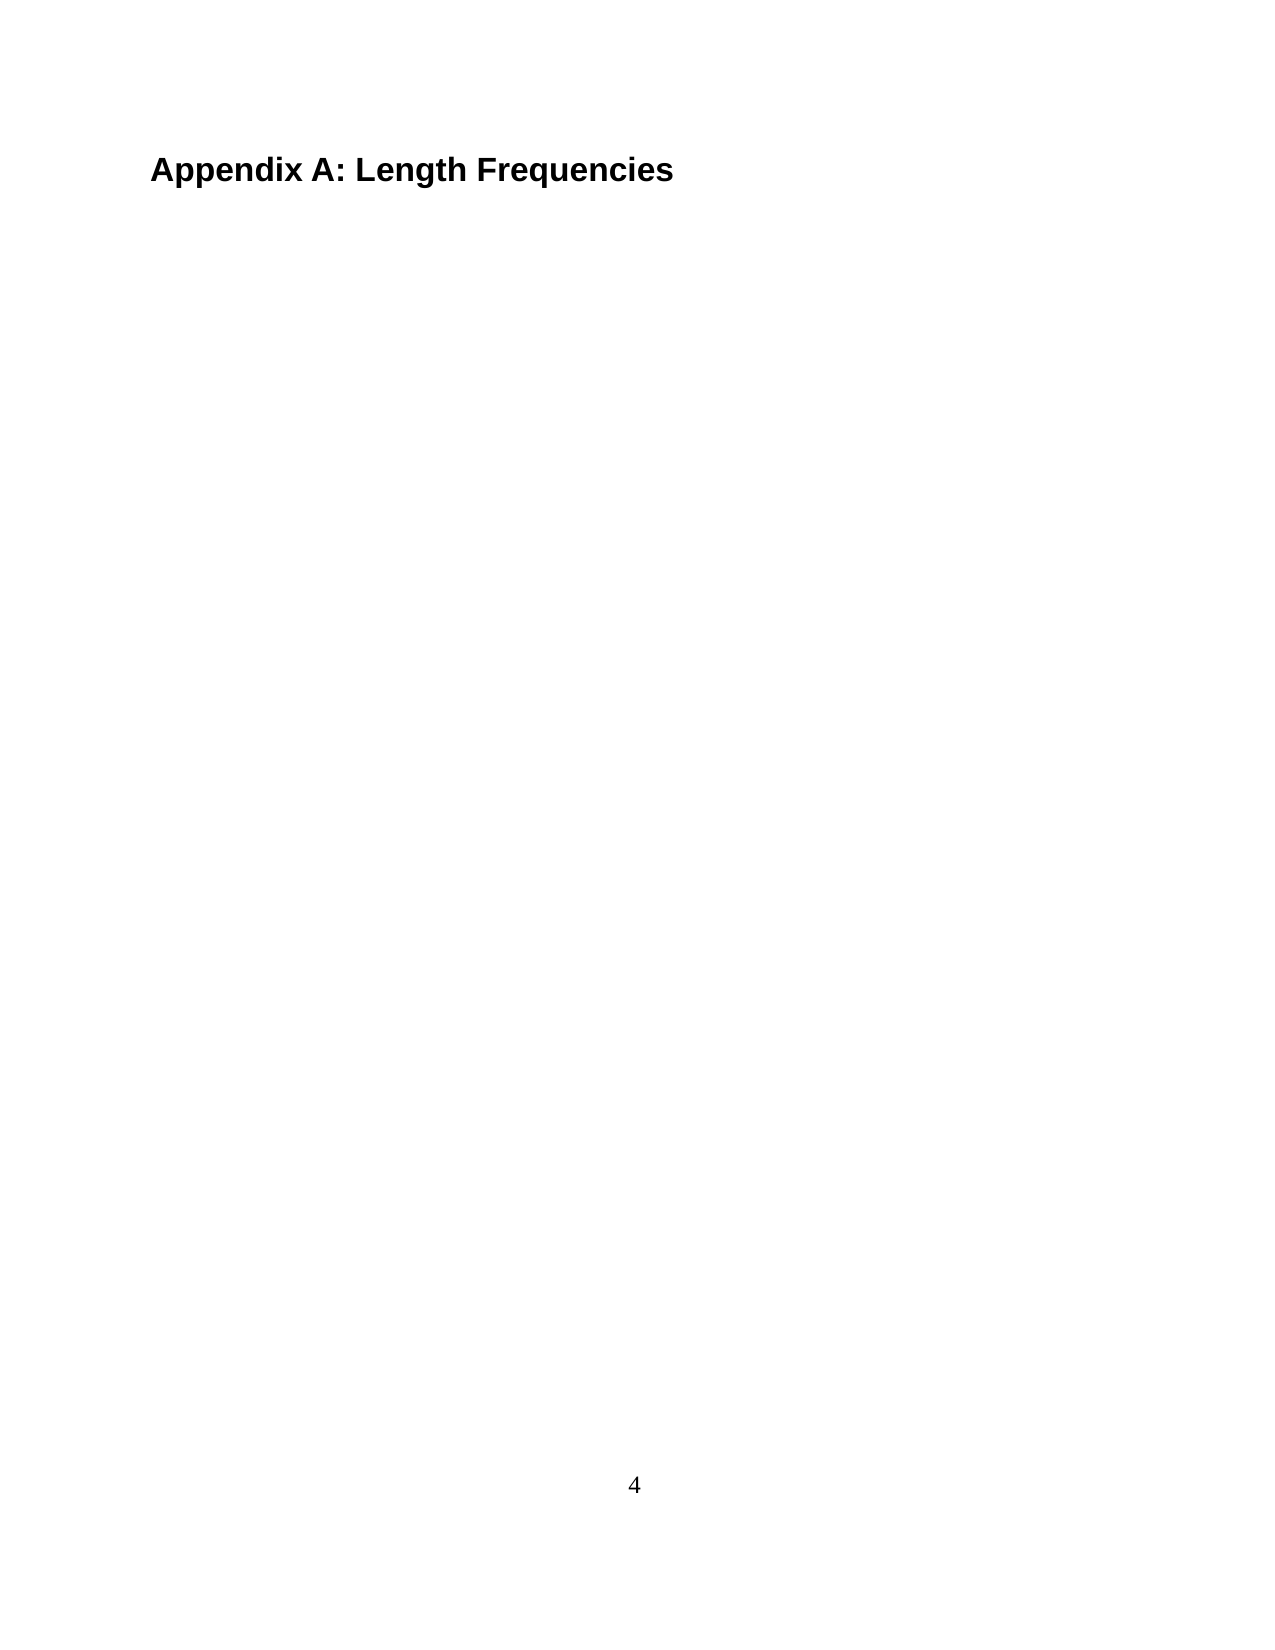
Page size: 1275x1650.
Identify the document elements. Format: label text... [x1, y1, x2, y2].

subtitle Appendix A: Length Frequencies [150, 150, 1125, 189]
